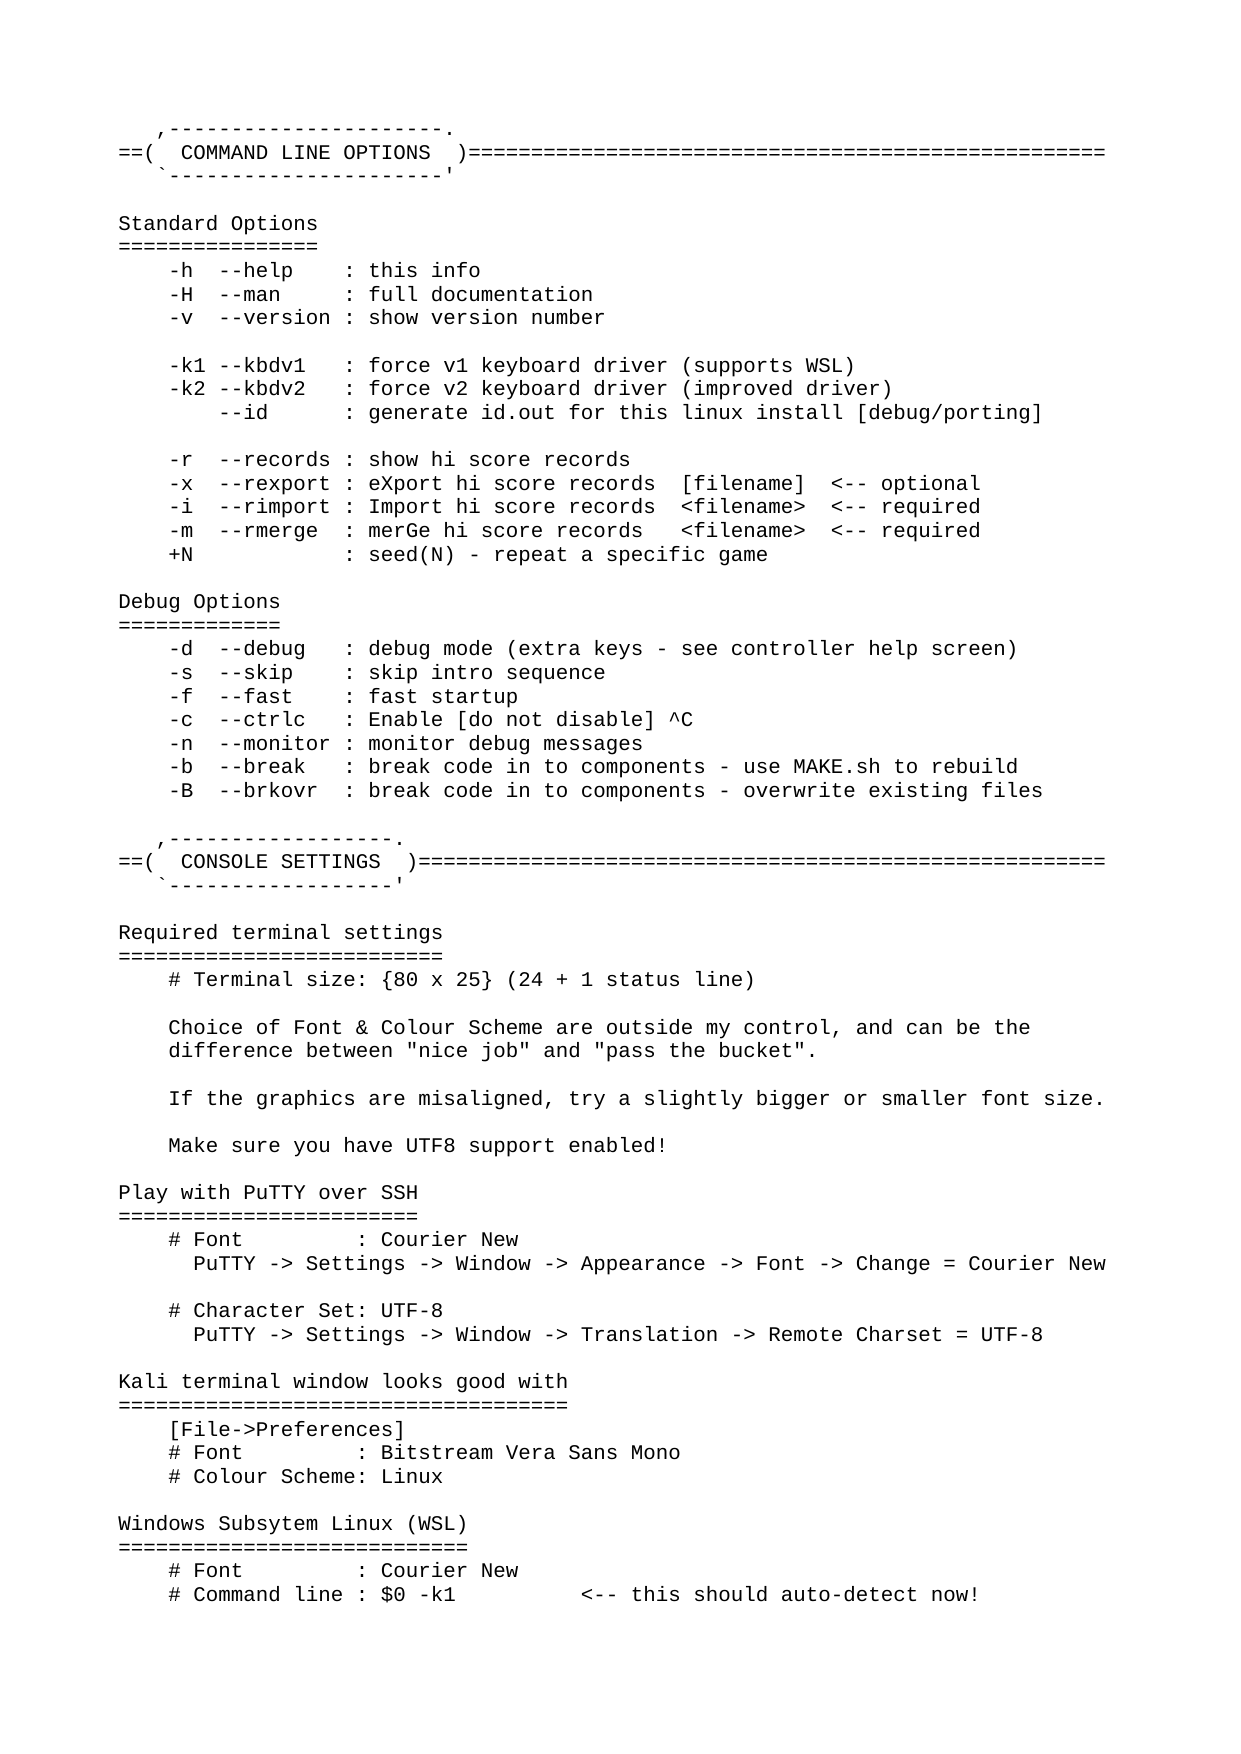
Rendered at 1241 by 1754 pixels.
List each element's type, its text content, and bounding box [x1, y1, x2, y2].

text `------------------' [118, 875, 1122, 898]
text -k1 --kbdv1 : force v1 keyboard driver (supports WSL) [118, 354, 1122, 378]
text ==================================== [118, 1395, 1122, 1419]
text -x --rexport : eXport hi score records [filename] <-- optional [118, 473, 1122, 496]
text ================ [118, 236, 1122, 260]
text ============= [118, 615, 1122, 638]
text -B --brkovr : break code in to components - overwrite existing files [118, 780, 1122, 804]
text Standard Options [118, 213, 1122, 236]
text If the graphics are misaligned, try a slightly bigger or smaller font size. [118, 1088, 1122, 1111]
text PuTTY -> Settings -> Window -> Appearance -> Font -> Change = Courier New [118, 1253, 1122, 1277]
text ,------------------. [118, 827, 1122, 851]
text `----------------------' [118, 165, 1122, 189]
text [File->Preferences] [118, 1419, 1122, 1442]
text ==( CONSOLE SETTINGS )======================================================= [118, 851, 1122, 875]
text -v --version : show version number [118, 307, 1122, 331]
text # Character Set: UTF-8 [118, 1300, 1122, 1324]
text Windows Subsytem Linux (WSL) [118, 1513, 1122, 1537]
text +N : seed(N) - repeat a specific game [118, 544, 1122, 567]
text -i --rimport : Import hi score records <filename> <-- required [118, 496, 1122, 520]
text ======================== [118, 1206, 1122, 1229]
text -c --ctrlc : Enable [do not disable] ^C [118, 709, 1122, 733]
text # Font : Bitstream Vera Sans Mono [118, 1442, 1122, 1466]
text ============================ [118, 1537, 1122, 1561]
text -m --rmerge : merGe hi score records <filename> <-- required [118, 520, 1122, 544]
text Kali terminal window looks good with [118, 1371, 1122, 1395]
text -r --records : show hi score records [118, 449, 1122, 473]
text PuTTY -> Settings -> Window -> Translation -> Remote Charset = UTF-8 [118, 1324, 1122, 1348]
text -b --break : break code in to components - use MAKE.sh to rebuild [118, 757, 1122, 780]
text ,----------------------. [118, 118, 1122, 142]
text -H --man : full documentation [118, 284, 1122, 307]
text -h --help : this info [118, 260, 1122, 284]
text -n --monitor : monitor debug messages [118, 733, 1122, 757]
text # Command line : $0 -k1 <-- this should auto-detect now! [118, 1584, 1122, 1608]
text -d --debug : debug mode (extra keys - see controller help screen) [118, 638, 1122, 662]
text # Font : Courier New [118, 1561, 1122, 1584]
text -k2 --kbdv2 : force v2 keyboard driver (improved driver) [118, 378, 1122, 402]
text ==( COMMAND LINE OPTIONS )=================================================== [118, 142, 1122, 165]
text Make sure you have UTF8 support enabled! [118, 1135, 1122, 1158]
text Choice of Font & Colour Scheme are outside my control, and can be the [118, 1017, 1122, 1040]
text ========================== [118, 946, 1122, 969]
text --id : generate id.out for this linux install [debug/porting] [118, 402, 1122, 426]
text Debug Options [118, 591, 1122, 615]
text -s --skip : skip intro sequence [118, 662, 1122, 686]
text Play with PuTTY over SSH [118, 1182, 1122, 1206]
text -f --fast : fast startup [118, 686, 1122, 709]
text difference between "nice job" and "pass the bucket". [118, 1040, 1122, 1064]
text # Font : Courier New [118, 1229, 1122, 1253]
text # Terminal size: {80 x 25} (24 + 1 status line) [118, 969, 1122, 993]
text # Colour Scheme: Linux [118, 1466, 1122, 1489]
text Required terminal settings [118, 922, 1122, 946]
